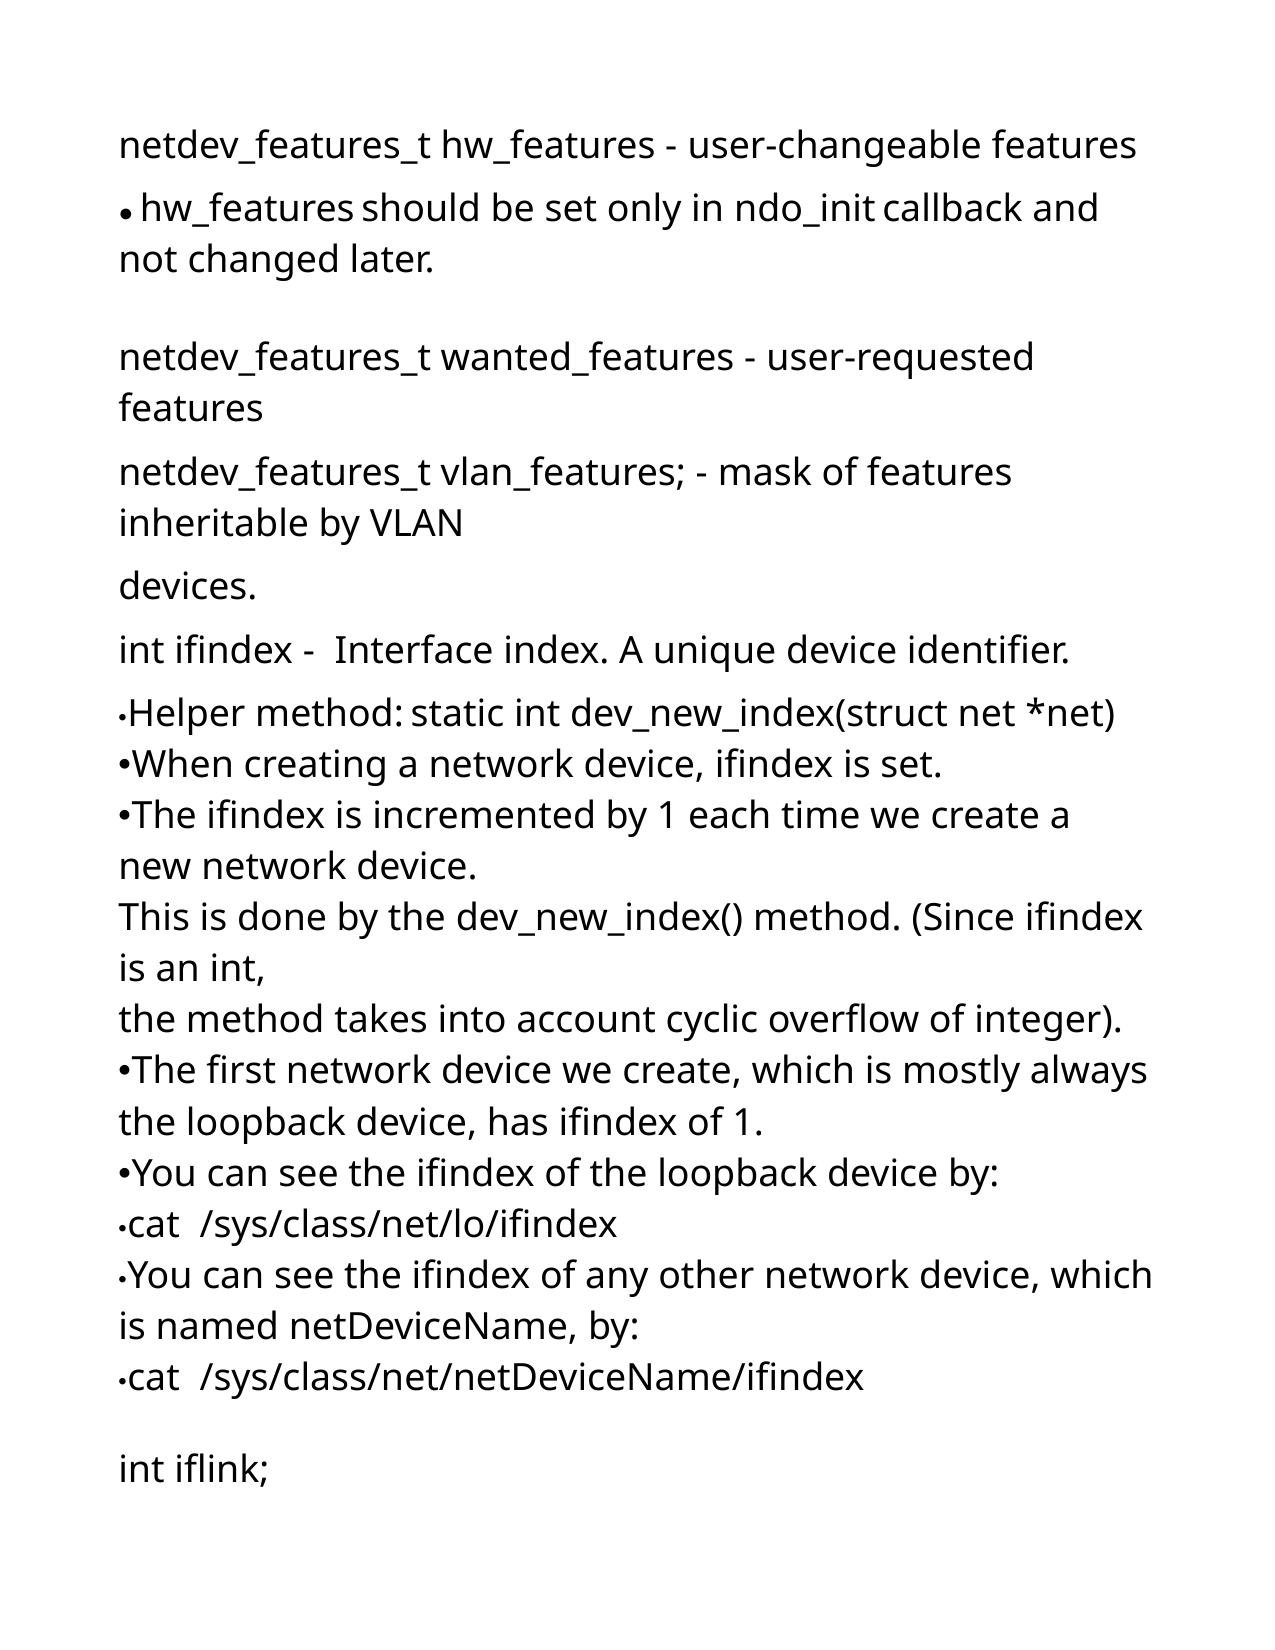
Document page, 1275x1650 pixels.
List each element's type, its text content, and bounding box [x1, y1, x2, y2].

text netdev_features_t hw_features - user-changeable features [118, 118, 1157, 169]
text netdev_features_t wanted_features - user-requested features [118, 296, 1157, 432]
list You can see the ifindex of any other network device, which is named netDeviceName, by: [118, 1248, 1157, 1350]
list the method takes into account cyclic overflow of integer). [118, 993, 1157, 1044]
list cat /sys/class/net/netDeviceName/ifindex [118, 1350, 1157, 1401]
text int ifindex - Interface index. A unique device identifier. [118, 623, 1157, 674]
text int iflink; [118, 1442, 1157, 1493]
list cat /sys/class/net/lo/ifindex [118, 1197, 1157, 1248]
list When creating a network device, ifindex is set. [118, 738, 1157, 789]
text netdev_features_t vlan_features; - mask of features inheritable by VLAN [118, 445, 1157, 547]
list This is done by the dev_new_index() method. (Since ifindex is an int, [118, 891, 1157, 993]
list The first network device we create, which is mostly always the loopback device, has ifindex of 1. [118, 1044, 1157, 1146]
list Helper method: static int dev_new_index(struct net *net) [118, 687, 1157, 738]
text devices. [118, 559, 1157, 611]
text ● hw_features should be set only in ndo_init callback and not changed later. [118, 182, 1157, 284]
list The ifindex is incremented by 1 each time we create a new network device. [118, 789, 1157, 891]
list You can see the ifindex of the loopback device by: [118, 1146, 1157, 1197]
